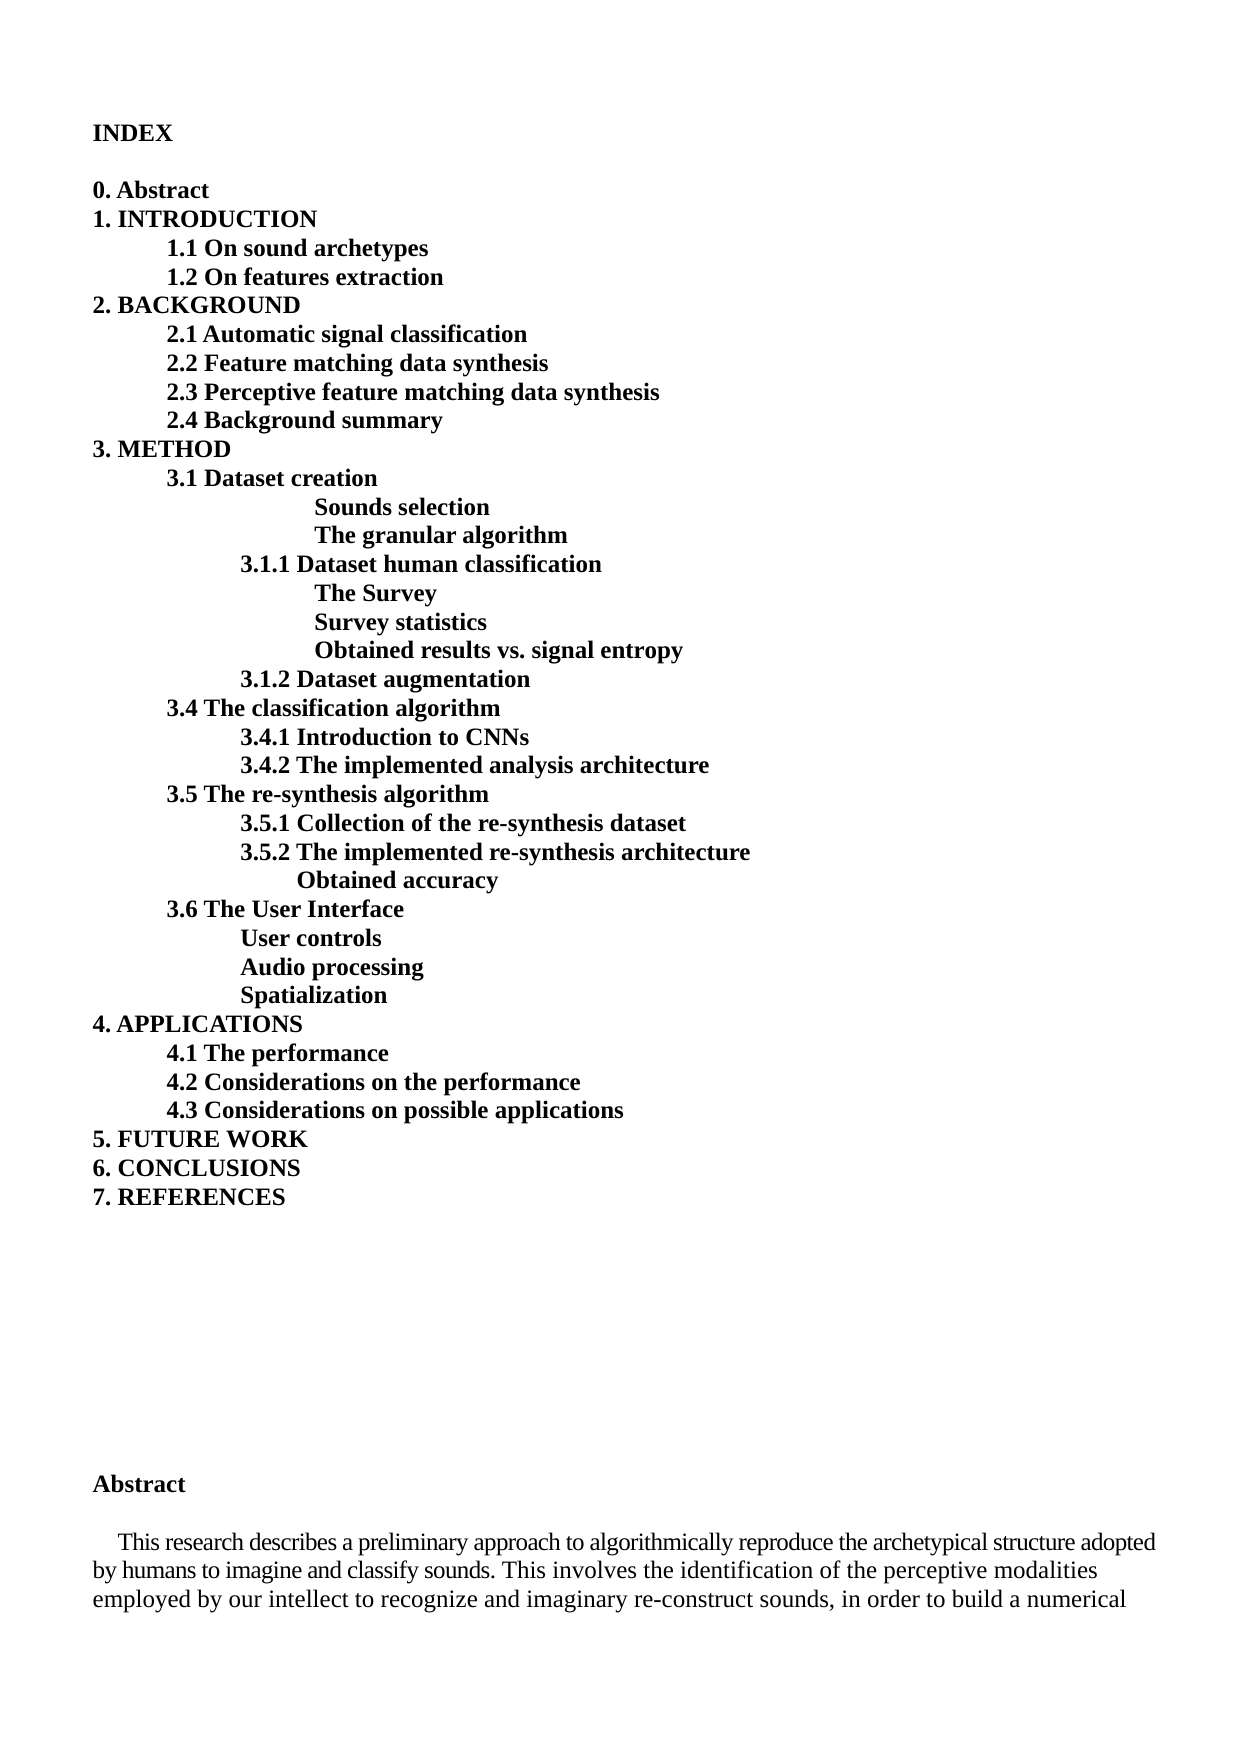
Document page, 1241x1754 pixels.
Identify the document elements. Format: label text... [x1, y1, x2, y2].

text 6. CONCLUSIONS [92, 1153, 1160, 1182]
text 3.5.1 Collection of the re-synthesis dataset [92, 808, 1160, 837]
text 5. FUTURE WORK [92, 1124, 1160, 1153]
text 2. BACKGROUND [92, 291, 1160, 319]
text 3.5 The re-synthesis algorithm [92, 779, 1160, 808]
text This research describes a preliminary approach to algorithmically reproduce the archetypical structure adopted by humans to imagine and classify sounds. This involves the identification of the perceptive modalities employed by our intellect to recognize and imaginary re-construct sounds, in order to build a numerical [92, 1527, 1160, 1613]
text 2.3 Perceptive feature matching data synthesis [92, 377, 1160, 406]
text 2.2 Feature matching data synthesis [92, 348, 1160, 377]
text 3.4 The classification algorithm [92, 693, 1160, 722]
text 0. Abstract [92, 176, 1160, 204]
text Abstract [92, 1469, 1160, 1498]
text Spatialization [92, 981, 1160, 1009]
text Survey statistics [92, 607, 1160, 636]
text 3.4.1 Introduction to CNNs [92, 722, 1160, 751]
text 1.2 On features extraction [92, 262, 1160, 291]
text 3.1.2 Dataset augmentation [92, 664, 1160, 693]
text Audio processing [92, 952, 1160, 981]
text INDEX [92, 118, 1160, 147]
text 7. REFERENCES [92, 1182, 1160, 1211]
text 3.1 Dataset creation [92, 463, 1160, 492]
text User controls [92, 923, 1160, 952]
text 4.1 The performance [92, 1038, 1160, 1067]
text The Survey [92, 578, 1160, 607]
text 3. METHOD [92, 434, 1160, 463]
text 4. APPLICATIONS [92, 1009, 1160, 1038]
text The granular algorithm [92, 521, 1160, 549]
text 3.6 The User Interface [92, 894, 1160, 923]
text 3.5.2 The implemented re-synthesis architecture [92, 837, 1160, 866]
text Sounds selection [92, 492, 1160, 521]
text Obtained accuracy [92, 866, 1160, 894]
text 1.1 On sound archetypes [92, 233, 1160, 262]
text 4.2 Considerations on the performance [92, 1067, 1160, 1096]
text 3.1.1 Dataset human classification [92, 549, 1160, 578]
text 4.3 Considerations on possible applications [92, 1096, 1160, 1124]
text 3.4.2 The implemented analysis architecture [92, 751, 1160, 779]
text 2.4 Background summary [92, 406, 1160, 434]
text 1. INTRODUCTION [92, 204, 1160, 233]
text Obtained results vs. signal entropy [92, 636, 1160, 664]
text 2.1 Automatic signal classification [92, 319, 1160, 348]
